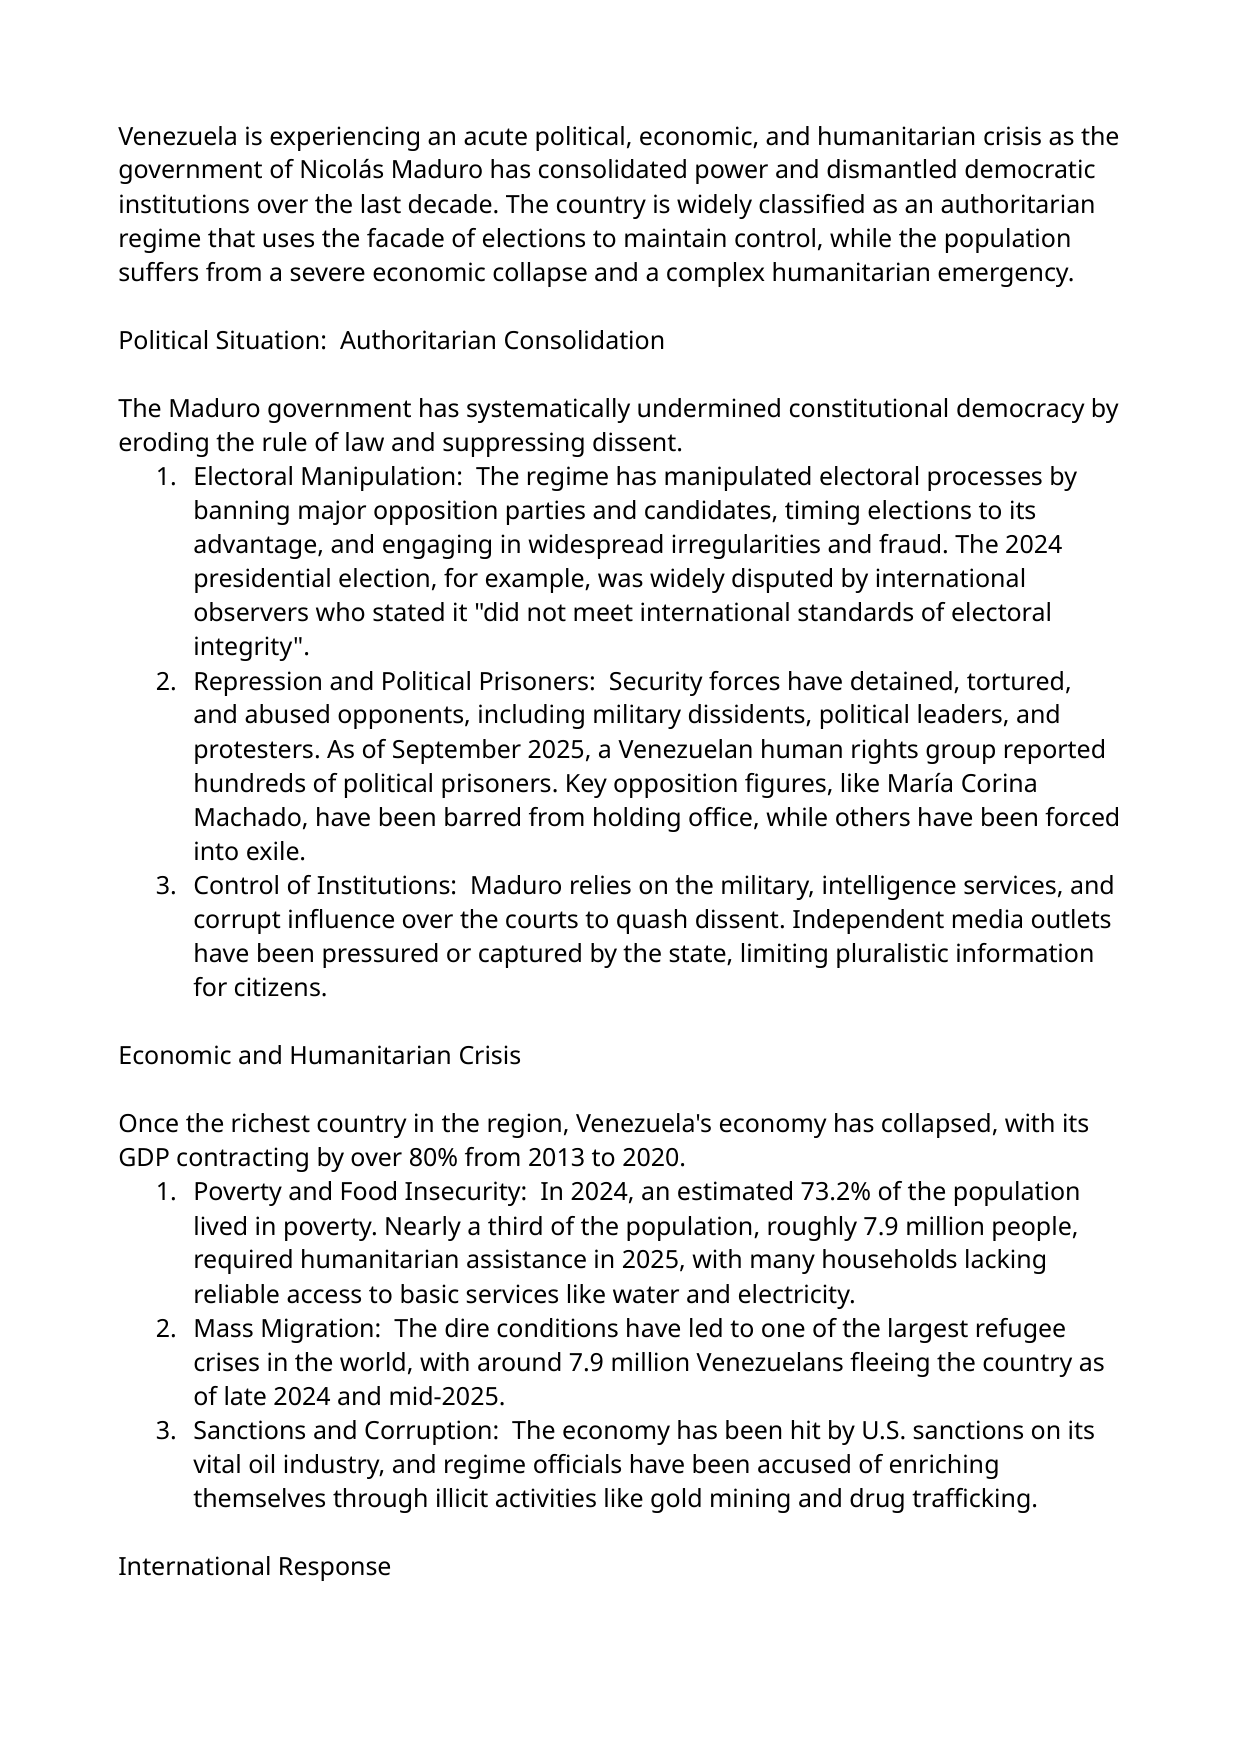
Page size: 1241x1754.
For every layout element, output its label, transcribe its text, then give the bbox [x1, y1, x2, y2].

text Political Situation: Authoritarian Consolidation [118, 322, 1122, 357]
list Mass Migration: The dire conditions have led to one of the largest refugee crises in the world, with around 7.9 million Venezuelans fleeing the country as of late 2024 and mid-2025. [156, 1310, 1122, 1412]
text The Maduro government has systematically undermined constitutional democracy by eroding the rule of law and suppressing dissent. [118, 391, 1122, 459]
list Control of Institutions: Maduro relies on the military, intelligence services, and corrupt influence over the courts to quash dissent. Independent media outlets have been pressured or captured by the state, limiting pluralistic information for citizens. [156, 867, 1122, 1004]
text Venezuela is experiencing an acute political, economic, and humanitarian crisis as the government of Nicolás Maduro has consolidated power and dismantled democratic institutions over the last decade. The country is widely classified as an authoritarian regime that uses the facade of elections to maintain control, while the population suffers from a severe economic collapse and a complex humanitarian emergency. [118, 118, 1122, 288]
text Economic and Humanitarian Crisis [118, 1038, 1122, 1072]
list Poverty and Food Insecurity: In 2024, an estimated 73.2% of the population lived in poverty. Nearly a third of the population, roughly 7.9 million people, required humanitarian assistance in 2025, with many households lacking reliable access to basic services like water and electricity. [156, 1174, 1122, 1310]
list Repression and Political Prisoners: Security forces have detained, tortured, and abused opponents, including military dissidents, political leaders, and protesters. As of September 2025, a Venezuelan human rights group reported hundreds of political prisoners. Key opposition figures, like María Corina Machado, have been barred from holding office, while others have been forced into exile. [156, 663, 1122, 867]
list Electoral Manipulation: The regime has manipulated electoral processes by banning major opposition parties and candidates, timing elections to its advantage, and engaging in widespread irregularities and fraud. The 2024 presidential election, for example, was widely disputed by international observers who stated it "did not meet international standards of electoral integrity". [156, 459, 1122, 663]
text International Response [118, 1549, 1122, 1583]
list Sanctions and Corruption: The economy has been hit by U.S. sanctions on its vital oil industry, and regime officials have been accused of enriching themselves through illicit activities like gold mining and drug trafficking. [156, 1412, 1122, 1515]
text Once the richest country in the region, Venezuela's economy has collapsed, with its GDP contracting by over 80% from 2013 to 2020. [118, 1106, 1122, 1174]
